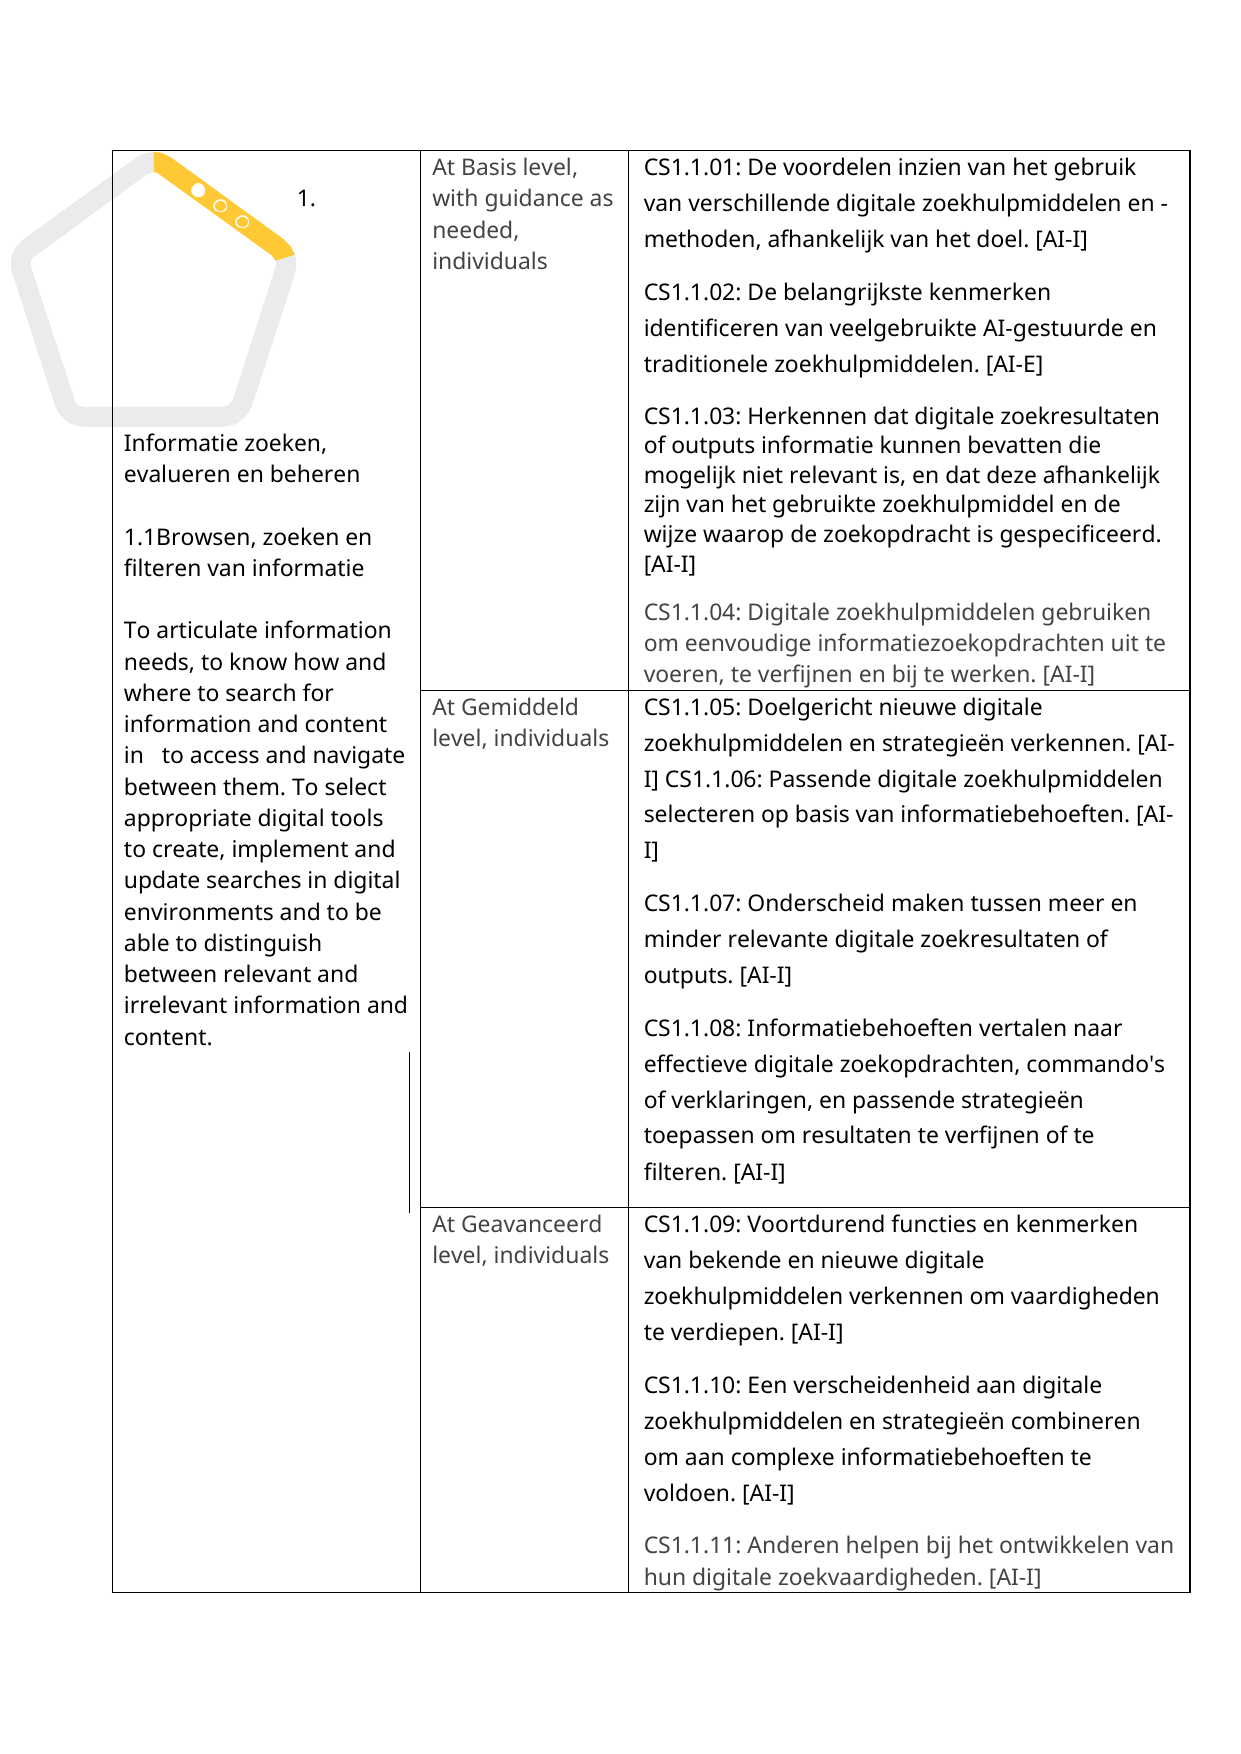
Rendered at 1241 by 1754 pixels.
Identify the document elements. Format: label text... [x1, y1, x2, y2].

table_cell CS1.1.05: Doelgericht nieuwe digitale zoekhulpmiddelen en strategieën verkennen. [AI-I] CS1.1.06: Passende digitale zoekhulpmiddelen selecteren op basis van informatiebehoeften. [AI-I] CS1.1.07: Onderscheid maken tussen meer en minder relevante digitale zoekresultaten of outputs. [AI-I] CS1.1.08: Informatiebehoeften vertalen naar effectieve digitale zoekopdrachten, commando's of verklaringen, en passende strategieën toepassen om resultaten te verfijnen of te filteren. [AI-I] [629, 691, 1189, 1207]
table_cell CS1.1.09: Voortdurend functies en kenmerken van bekende en nieuwe digitale zoekhulpmiddelen verkennen om vaardigheden te verdiepen. [AI-I] CS1.1.10: Een verscheidenheid aan digitale zoekhulpmiddelen en strategieën combineren om aan complexe informatiebehoeften te voldoen. [AI-I] CS1.1.11: Anderen helpen bij het ontwikkelen van hun digitale zoekvaardigheden. [AI-I] [629, 1208, 1189, 1592]
table_header At Basis level, with guidance as needed, individuals [421, 151, 628, 689]
table_cell At Geavanceerd level, individuals [421, 1208, 628, 1592]
table_header CS1.1.01: De voordelen inzien van het gebruik van verschillende digitale zoekhulpmiddelen en -methoden, afhankelijk van het doel. [AI-I] CS1.1.02: De belangrijkste kenmerken identificeren van veelgebruikte AI-gestuurde en traditionele zoekhulpmiddelen. [AI-E] CS1.1.03: Herkennen dat digitale zoekresultaten of outputs informatie kunnen bevatten die mogelijk niet relevant is, en dat deze afhankelijk zijn van het gebruikte zoekhulpmiddel en de wijze waarop de zoekopdracht is gespecificeerd. [AI-I] CS1.1.04: Digitale zoekhulpmiddelen gebruiken om eenvoudige informatiezoekopdrachten uit te voeren, te verfijnen en bij te werken. [AI-I] [629, 151, 1189, 689]
table_cell At Gemiddeld level, individuals [421, 691, 628, 1207]
table_header 1. Informatie zoeken, evalueren en beheren 1.1Browsen, zoeken en filteren van informatie To articulate information needs, to know how and where to search for information and content in to access and navigate between them. To select appropriate digital tools to create, implement and update searches in digital environments and to be able to distinguish between relevant and irrelevant information and content. [113, 151, 420, 1592]
